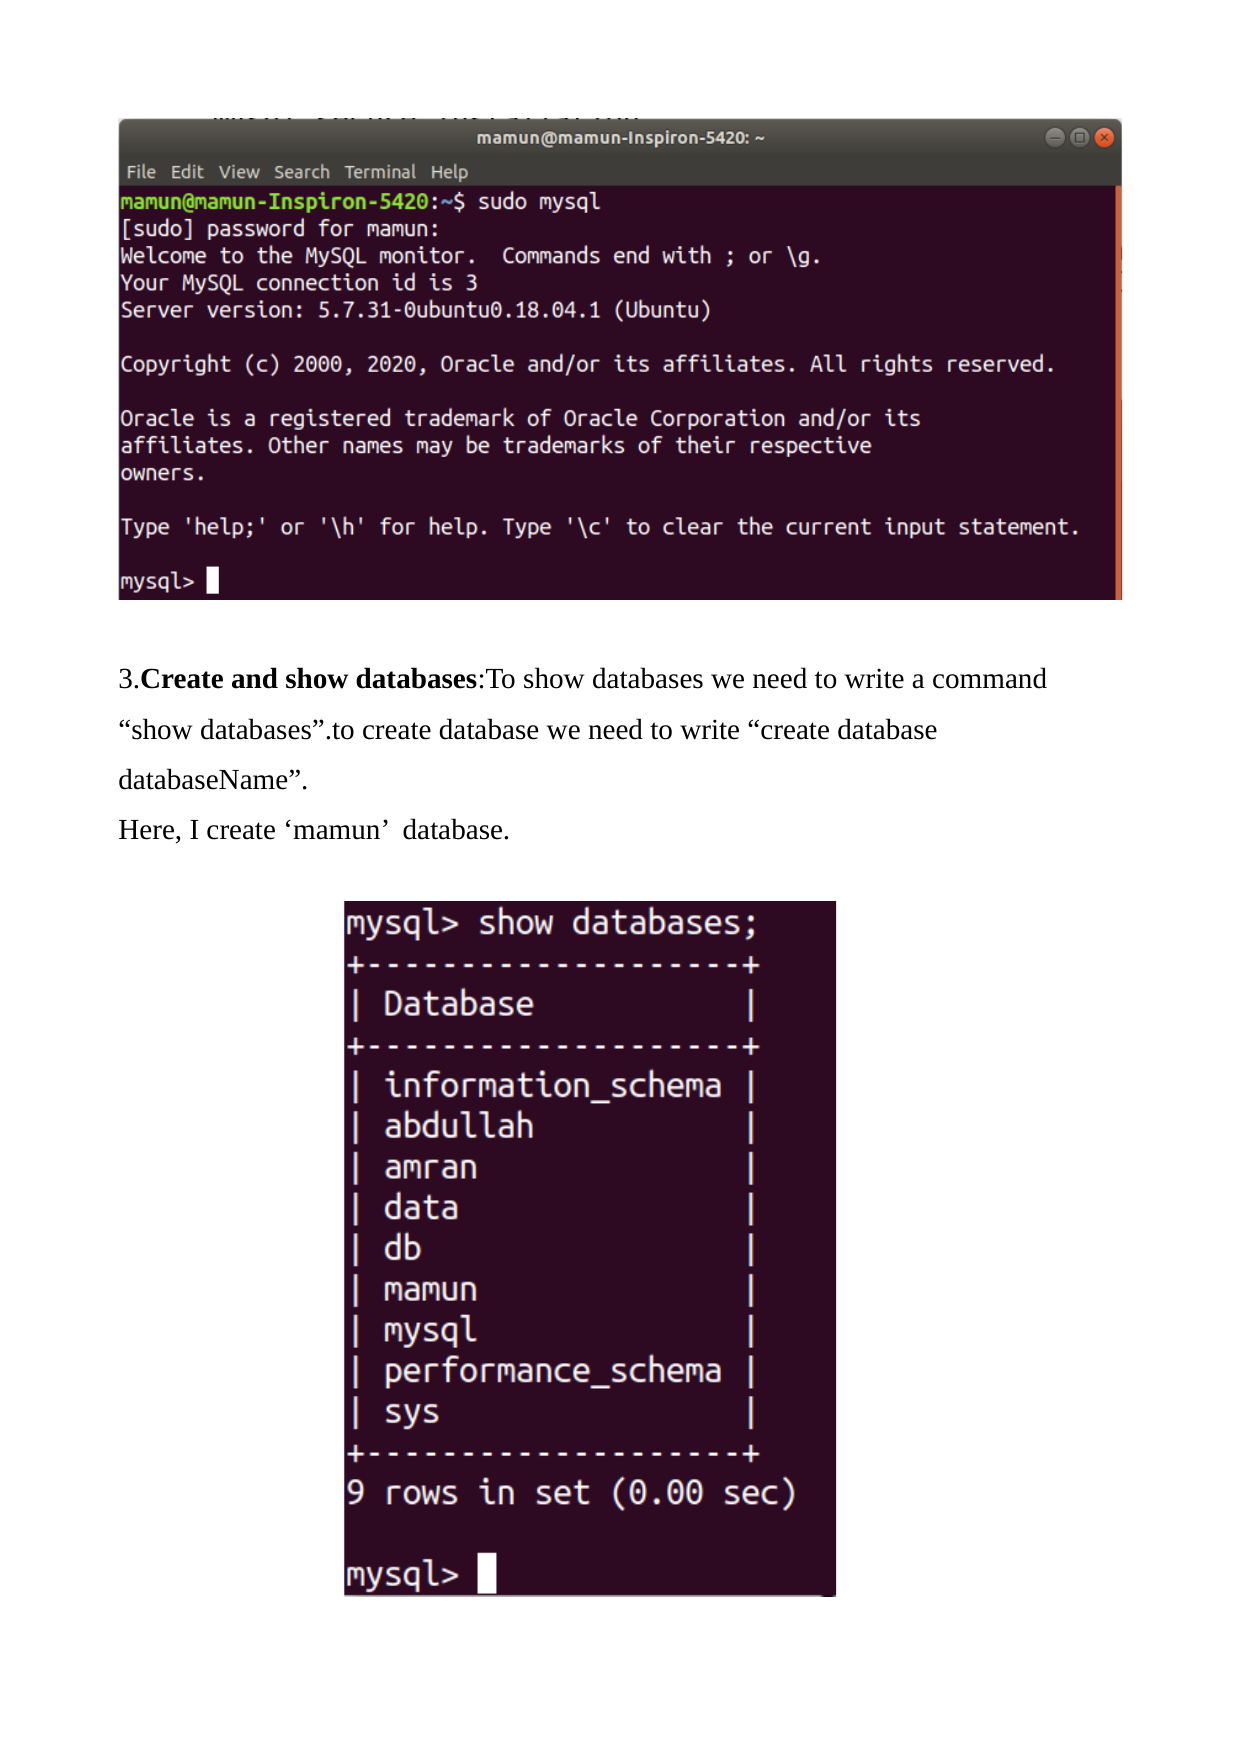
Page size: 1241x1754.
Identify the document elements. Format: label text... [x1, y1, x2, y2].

text Here, I create ‘mamun’ database. [118, 812, 1122, 846]
text 3.Create and show databases:To show databases we need to write a command “show databases”.to create database we need to write “create database databaseName”. [118, 661, 1122, 796]
picture [343, 901, 837, 1597]
picture [118, 118, 1123, 600]
